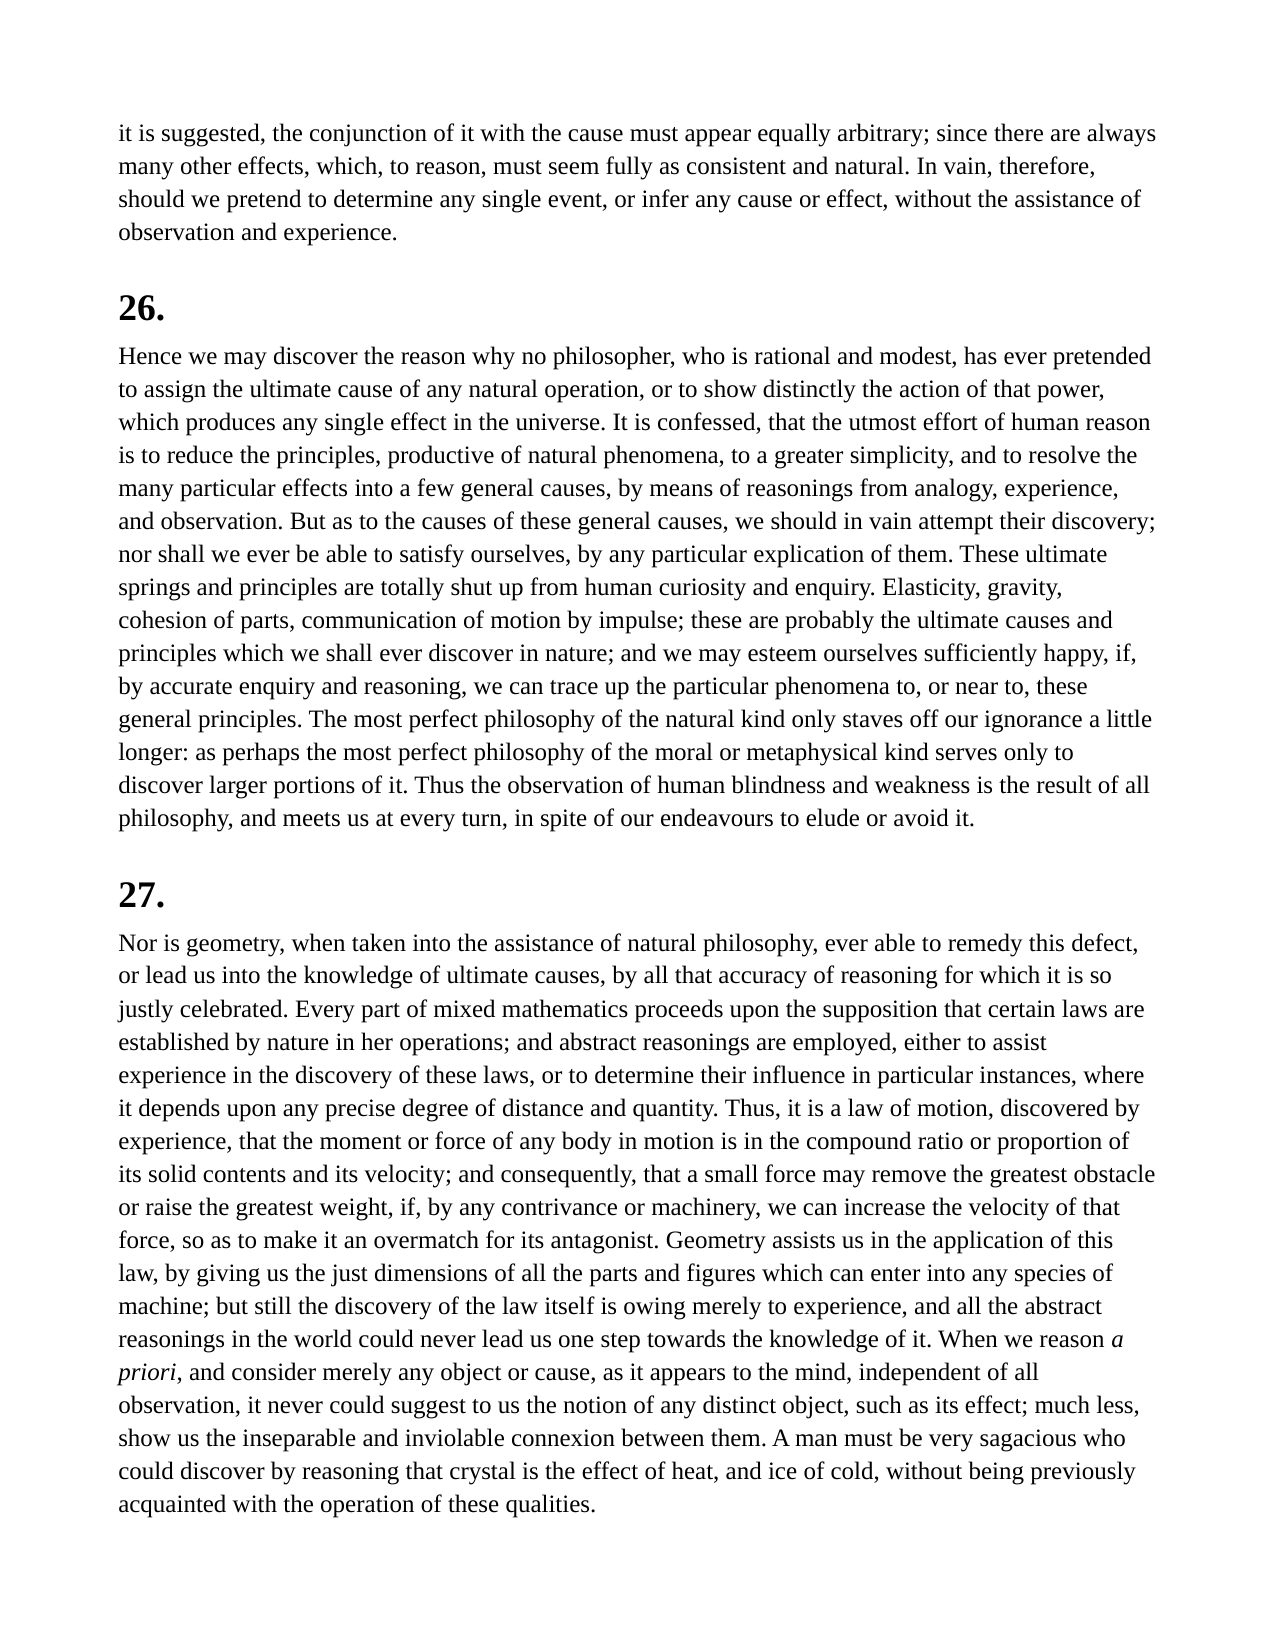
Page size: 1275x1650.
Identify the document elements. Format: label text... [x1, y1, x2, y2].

subtitle 27. [118, 872, 1157, 915]
subtitle 26. [118, 286, 1157, 329]
text Nor is geometry, when taken into the assistance of natural philosophy, ever able to remedy this defect, or lead us into the knowledge of ultimate causes, by all that accuracy of reasoning for which it is so justly celebrated. Every part of mixed mathematics proceeds upon the supposition that certain laws are established by nature in her operations; and abstract reasonings are employed, either to assist experience in the discovery of these laws, or to determine their influence in particular instances, where it depends upon any precise degree of distance and quantity. Thus, it is a law of motion, discovered by experience, that the moment or force of any body in motion is in the compound ratio or proportion of its solid contents and its velocity; and consequently, that a small force may remove the greatest obstacle or raise the greatest weight, if, by any contrivance or machinery, we can increase the velocity of that force, so as to make it an overmatch for its antagonist. Geometry assists us in the application of this law, by giving us the just dimensions of all the parts and figures which can enter into any species of machine; but still the discovery of the law itself is owing merely to experience, and all the abstract reasonings in the world could never lead us one step towards the knowledge of it. When we reason a priori, and consider merely any object or cause, as it appears to the mind, independent of all observation, it never could suggest to us the notion of any distinct object, such as its effect; much less, show us the inseparable and inviolable connexion between them. A man must be very sagacious who could discover by reasoning that crystal is the effect of heat, and ice of cold, without being previously acquainted with the operation of these qualities. [118, 928, 1157, 1518]
text Hence we may discover the reason why no philosopher, who is rational and modest, has ever pretended to assign the ultimate cause of any natural operation, or to show distinctly the action of that power, which produces any single effect in the universe. It is confessed, that the utmost effort of human reason is to reduce the principles, productive of natural phenomena, to a greater simplicity, and to resolve the many particular effects into a few general causes, by means of reasonings from analogy, experience, and observation. But as to the causes of these general causes, we should in vain attempt their discovery; nor shall we ever be able to satisfy ourselves, by any particular explication of them. These ultimate springs and principles are totally shut up from human curiosity and enquiry. Elasticity, gravity, cohesion of parts, communication of motion by impulse; these are probably the ultimate causes and principles which we shall ever discover in nature; and we may esteem ourselves sufficiently happy, if, by accurate enquiry and reasoning, we can trace up the particular phenomena to, or near to, these general principles. The most perfect philosophy of the natural kind only staves off our ignorance a little longer: as perhaps the most perfect philosophy of the moral or metaphysical kind serves only to discover larger portions of it. Thus the observation of human blindness and weakness is the result of all philosophy, and meets us at every turn, in spite of our endeavours to elude or avoid it. [118, 341, 1157, 832]
text it is suggested, the conjunction of it with the cause must appear equally arbitrary; since there are always many other effects, which, to reason, must seem fully as consistent and natural. In vain, therefore, should we pretend to determine any single event, or infer any cause or effect, without the assistance of observation and experience. [118, 118, 1157, 246]
